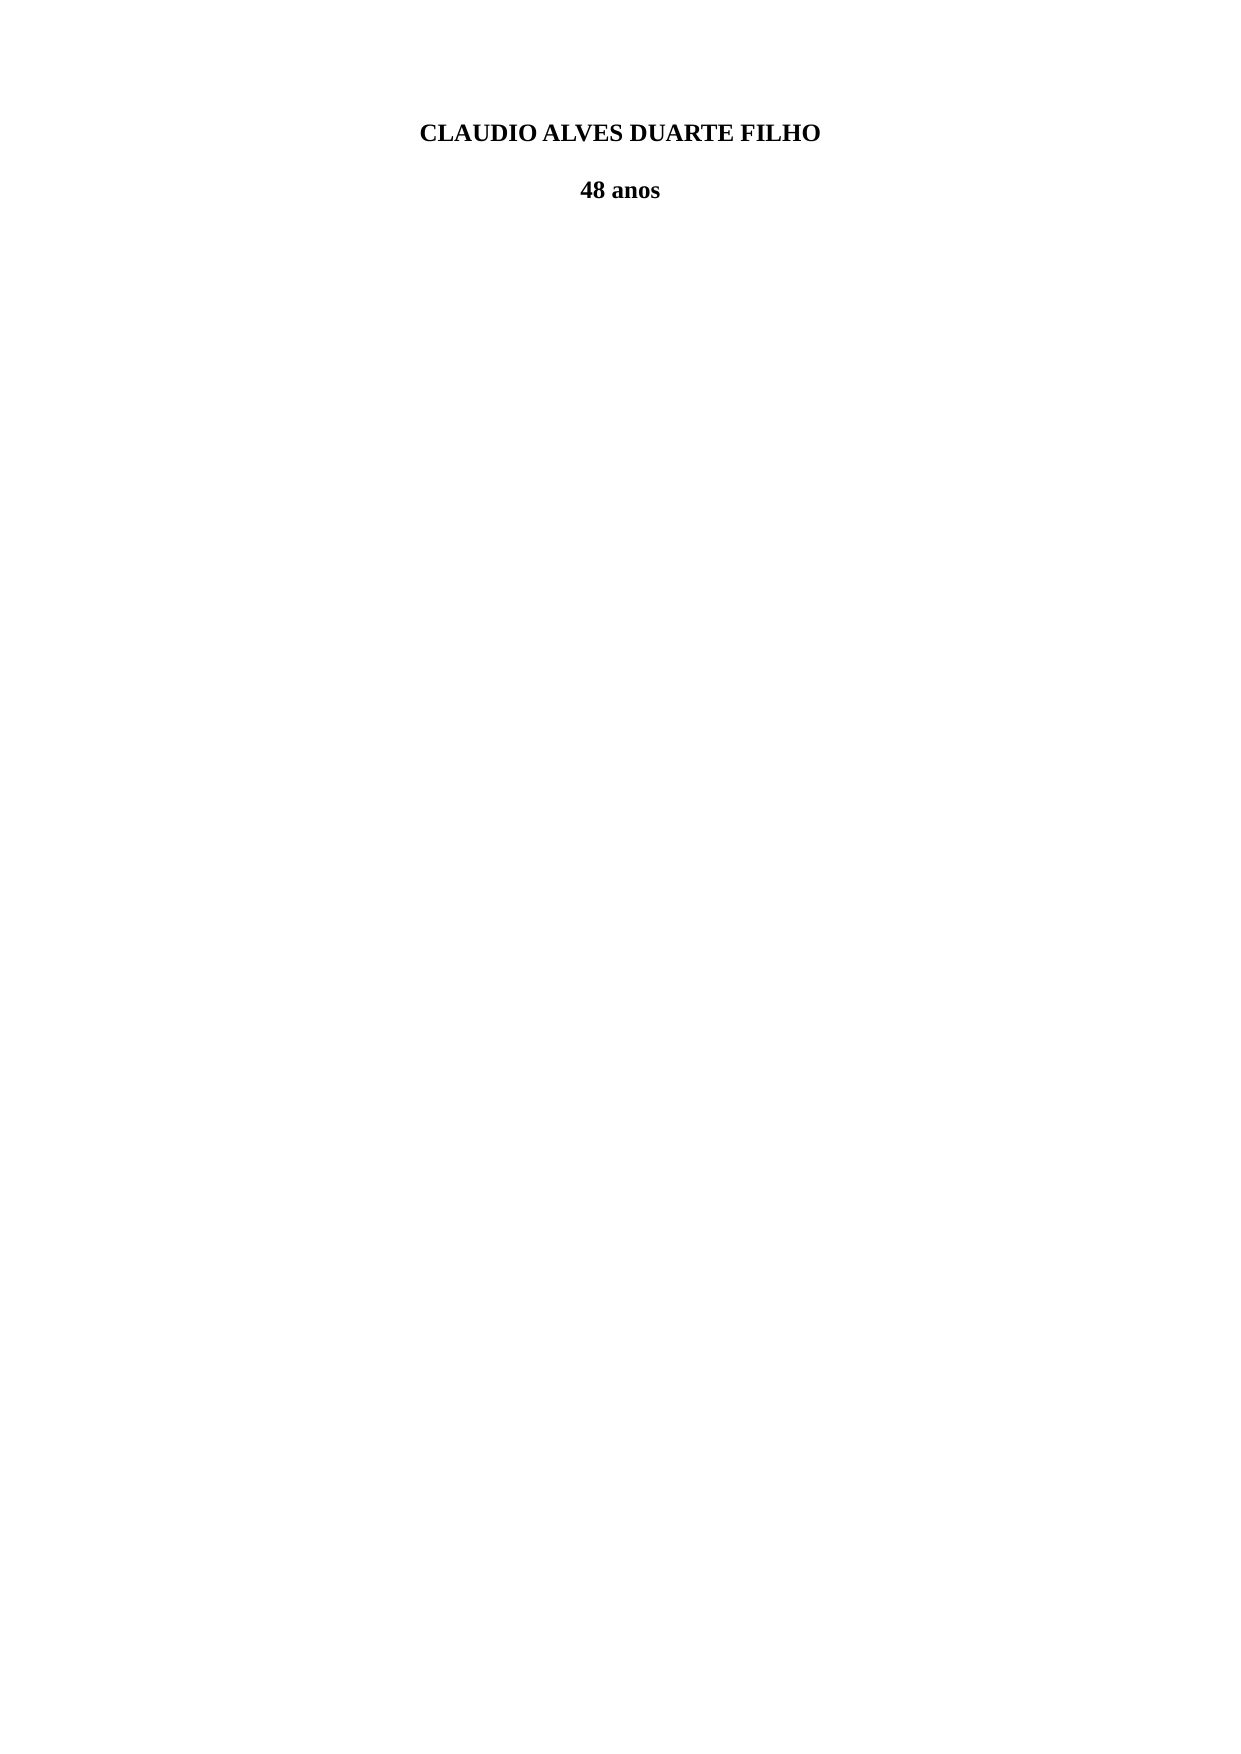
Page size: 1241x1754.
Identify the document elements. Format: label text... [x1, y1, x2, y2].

text CLAUDIO ALVES DUARTE FILHO [118, 118, 1122, 147]
text 48 anos [118, 176, 1122, 204]
